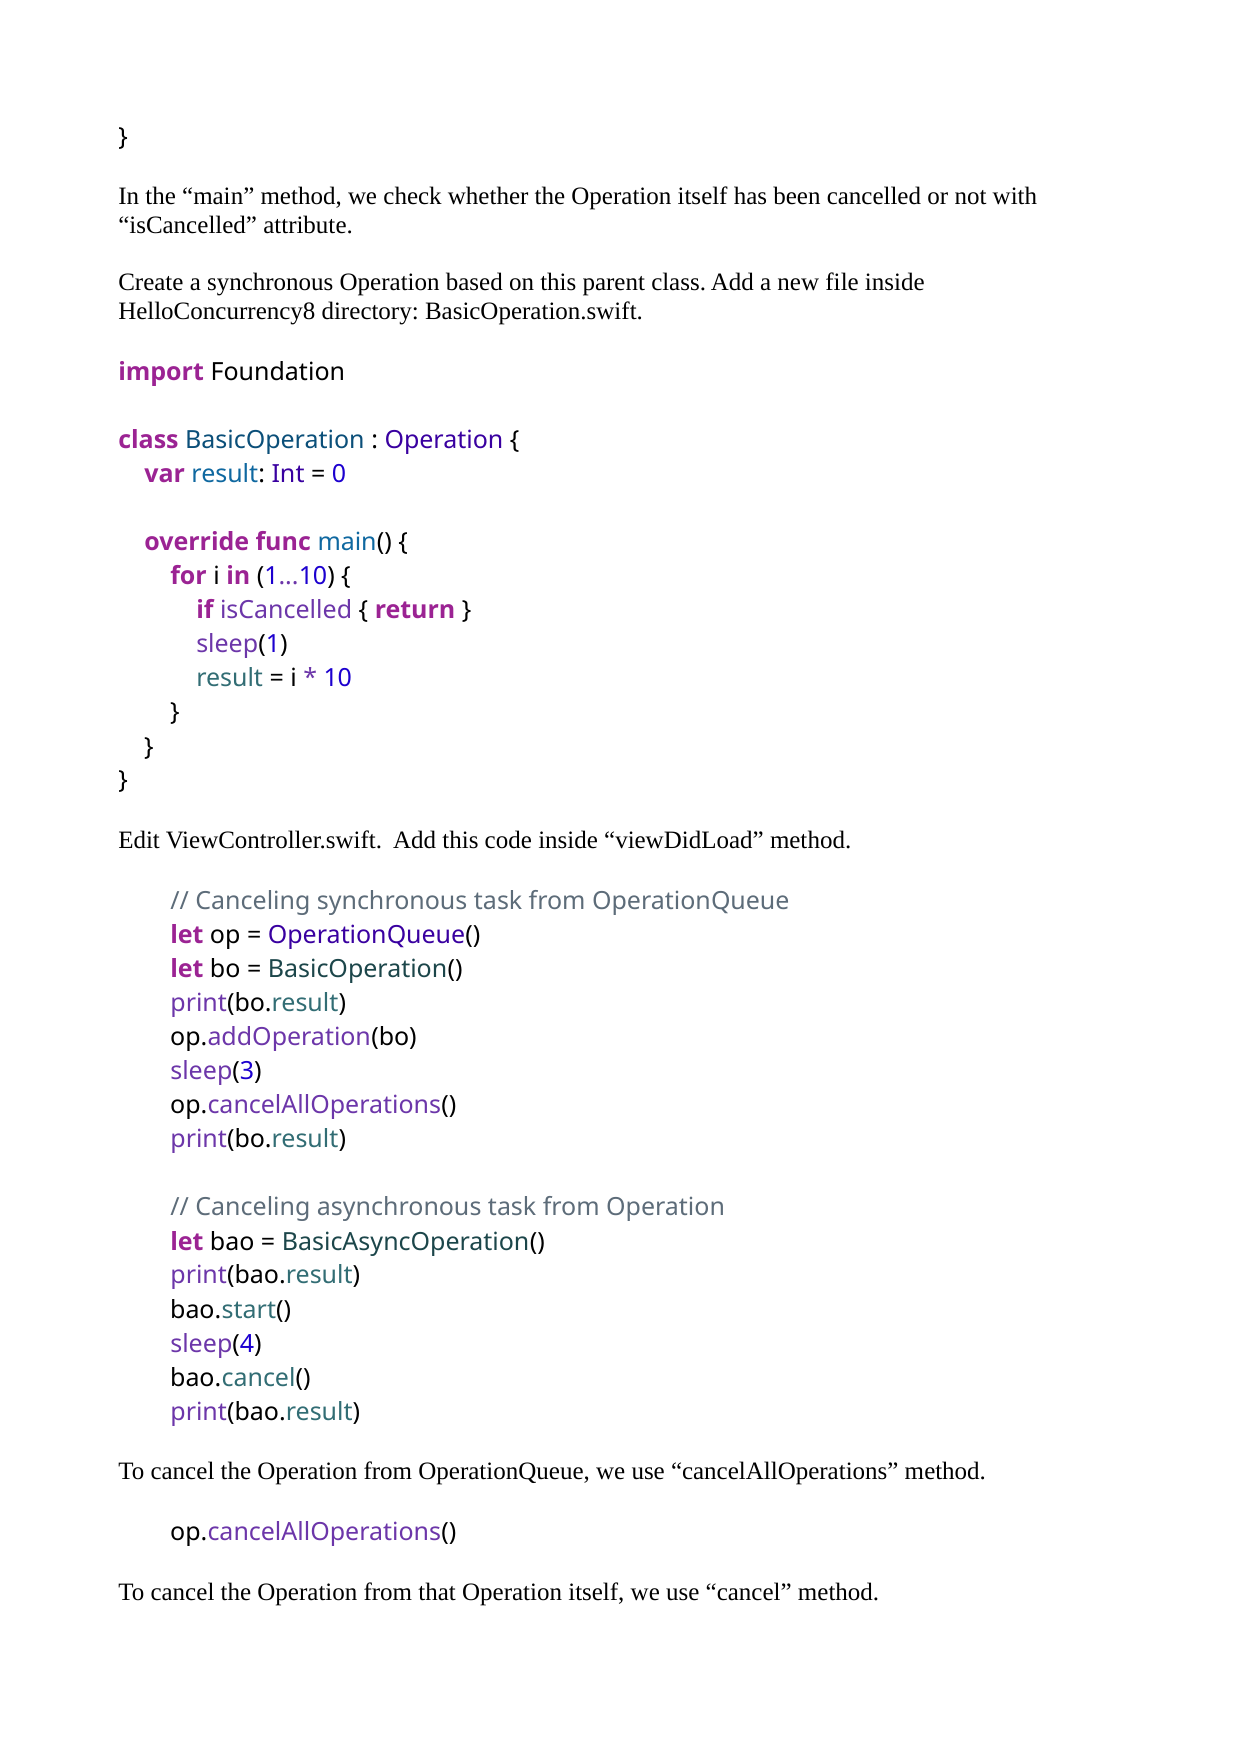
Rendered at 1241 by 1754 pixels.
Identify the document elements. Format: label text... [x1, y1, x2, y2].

text let op = OperationQueue() [118, 917, 1122, 951]
text To cancel the Operation from OperationQueue, we use “cancelAllOperations” method. [118, 1456, 1122, 1485]
text print(bao.result) [118, 1257, 1122, 1291]
text print(bo.result) [118, 1121, 1122, 1155]
text } [118, 694, 1122, 728]
text } [118, 762, 1122, 796]
text for i in (1...10) { [118, 558, 1122, 592]
text } [118, 728, 1122, 762]
text Create a synchronous Operation based on this parent class. Add a new file inside HelloConcurrency8 directory: BasicOperation.swift. [118, 267, 1122, 325]
text op.addOperation(bo) [118, 1019, 1122, 1053]
text Edit ViewController.swift. Add this code inside “viewDidLoad” method. [118, 825, 1122, 854]
text op.cancelAllOperations() [118, 1087, 1122, 1121]
text let bao = BasicAsyncOperation() [118, 1223, 1122, 1257]
text let bo = BasicOperation() [118, 951, 1122, 985]
text override func main() { [118, 524, 1122, 558]
text op.cancelAllOperations() [118, 1514, 1122, 1548]
text bao.cancel() [118, 1359, 1122, 1393]
text import Foundation [118, 353, 1122, 387]
text sleep(3) [118, 1053, 1122, 1087]
text } [118, 118, 1122, 152]
text if isCancelled { return } [118, 592, 1122, 626]
text // Canceling asynchronous task from Operation [118, 1189, 1122, 1223]
text bao.start() [118, 1291, 1122, 1325]
text In the “main” method, we check whether the Operation itself has been cancelled or not with “isCancelled” attribute. [118, 181, 1122, 238]
text sleep(1) [118, 626, 1122, 660]
text // Canceling synchronous task from OperationQueue [118, 882, 1122, 917]
text print(bao.result) [118, 1393, 1122, 1427]
text print(bo.result) [118, 985, 1122, 1019]
text var result: Int = 0 [118, 456, 1122, 490]
text class BasicOperation : Operation { [118, 422, 1122, 456]
text result = i * 10 [118, 660, 1122, 694]
text sleep(4) [118, 1325, 1122, 1359]
text To cancel the Operation from that Operation itself, we use “cancel” method. [118, 1577, 1122, 1605]
